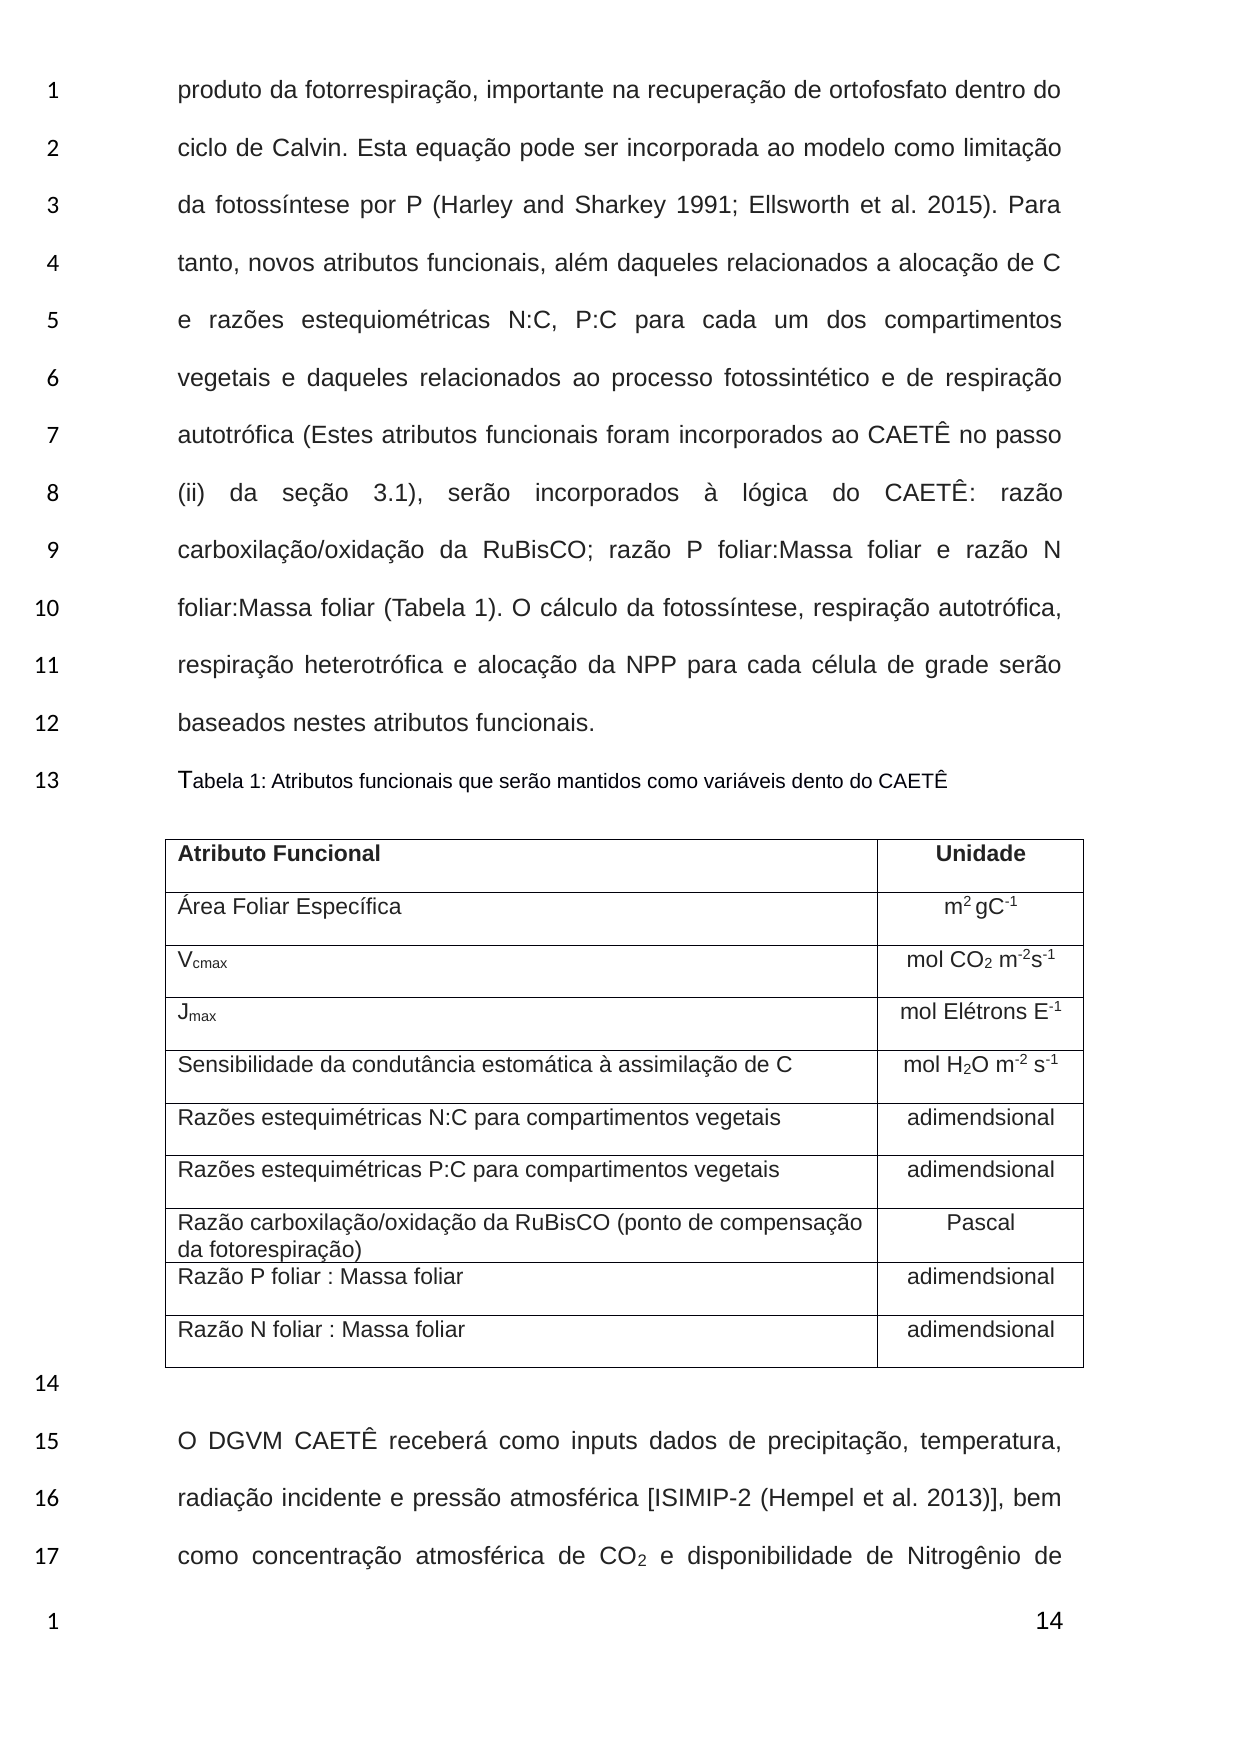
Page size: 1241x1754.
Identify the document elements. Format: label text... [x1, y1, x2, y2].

table_cell adimendsional [878, 1263, 1083, 1314]
table_header Atributo Funcional [166, 840, 877, 892]
table_cell Jmax [166, 998, 877, 1050]
table_cell m2 gC-1 [878, 893, 1083, 944]
table_cell Razão carboxilação/oxidação da RuBisCO (ponto de compensação da fotorespiração) [166, 1209, 877, 1262]
table_cell Razões estequimétricas N:C para compartimentos vegetais [166, 1104, 877, 1155]
table_cell adimendsional [878, 1156, 1083, 1208]
table_cell mol CO2 m-2s-1 [878, 946, 1083, 997]
table_header Unidade [878, 840, 1083, 892]
table_cell Razões estequimétricas P:C para compartimentos vegetais [166, 1156, 877, 1208]
table_cell Vcmax [166, 946, 877, 997]
table_cell mol Elétrons E-1 [878, 998, 1083, 1050]
table_cell Sensibilidade da condutância estomática à assimilação de C [166, 1051, 877, 1103]
text Tabela 1: Atributos funcionais que serão mantidos como variáveis dento do CAETÊ [177, 765, 1063, 794]
table_cell Razão P foliar : Massa foliar [166, 1263, 877, 1314]
table_cell adimendsional [878, 1104, 1083, 1155]
text O DGVM CAETÊ receberá como inputs dados de precipitação, temperatura, radiação incidente e pressão atmosférica [ISIMIP-2 (Hempel et al. 2013)], bem como concentração atmosférica de CO2 e disponibilidade de Nitrogênio de [177, 1426, 1063, 1569]
text produto da fotorrespiração, importante na recuperação de ortofosfato dentro do ciclo de Calvin. Esta equação pode ser incorporada ao modelo como limitação da fotossíntese por P (Harley and Sharkey 1991; Ellsworth et al. 2015). Para tanto, novos atributos funcionais, além daqueles relacionados a alocação de C e razões estequiométricas N:C, P:C para cada um dos compartimentos vegetais e daqueles relacionados ao processo fotossintético e de respiração autotrófica (Estes atributos funcionais foram incorporados ao CAETÊ no passo (ii) da seção 3.1), serão incorporados à lógica do CAETÊ: razão carboxilação/oxidação da RuBisCO; razão P foliar:Massa foliar e razão N foliar:Massa foliar (Tabela 1). O cálculo da fotossíntese, respiração autotrófica, respiração heterotrófica e alocação da NPP para cada célula de grade serão baseados nestes atributos funcionais. [177, 75, 1063, 736]
table_cell adimendsional [878, 1316, 1083, 1367]
table_cell Pascal [878, 1209, 1083, 1262]
table_cell Área Foliar Específica [166, 893, 877, 944]
table_cell mol H2O m-2 s-1 [878, 1051, 1083, 1103]
table_cell Razão N foliar : Massa foliar [166, 1316, 877, 1367]
